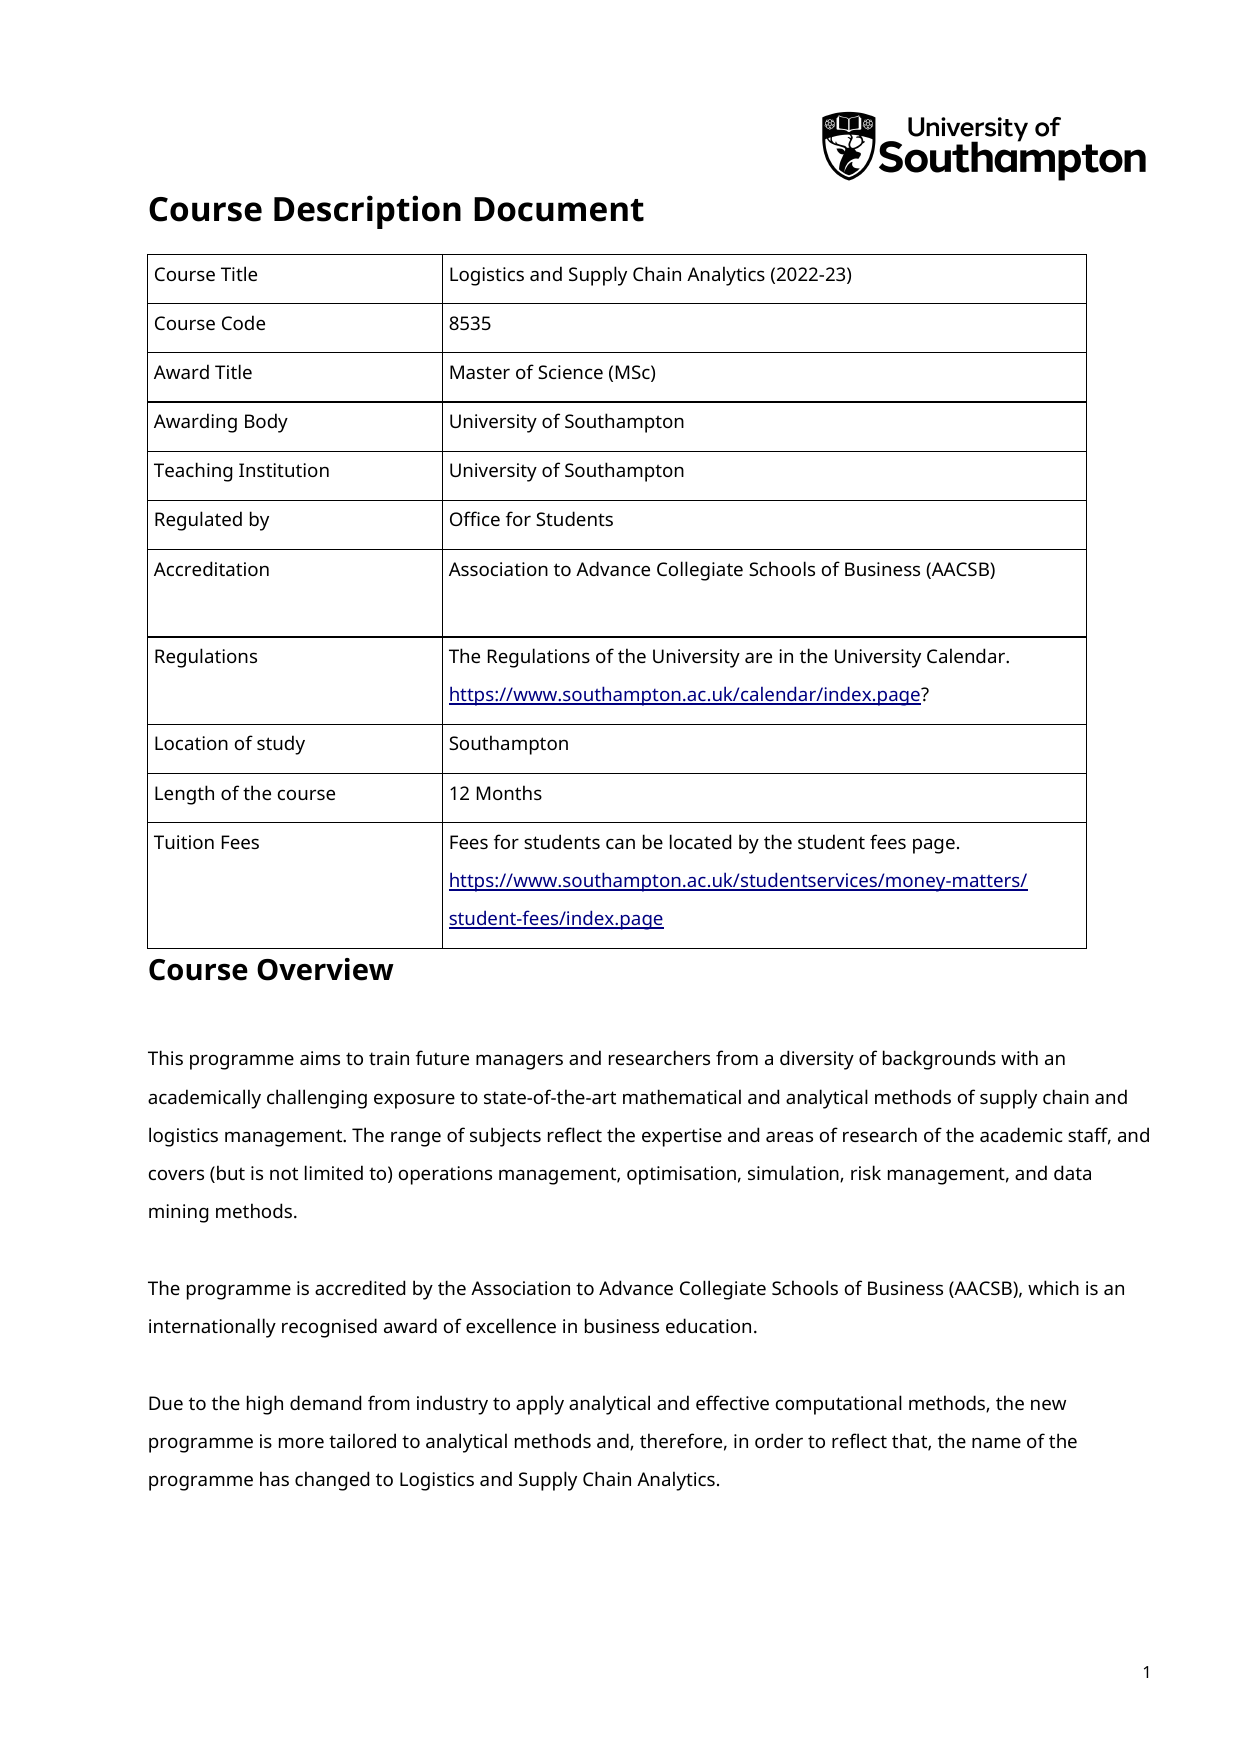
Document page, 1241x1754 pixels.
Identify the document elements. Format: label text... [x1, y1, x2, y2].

table_cell Southampton [443, 725, 1086, 773]
table_cell Association to Advance Collegiate Schools of Business (AACSB) [443, 550, 1086, 636]
subtitle Course Description Document [148, 186, 1152, 231]
table_cell Office for Students [443, 501, 1086, 549]
table_cell Tuition Fees [148, 823, 442, 948]
table_cell Regulated by [148, 501, 442, 549]
table_cell The Regulations of the University are in the University Calendar. https://www.southampton.ac.uk/calendar/index.page? [443, 638, 1086, 724]
table_cell University of Southampton [443, 452, 1086, 500]
table_header Course Title [148, 255, 442, 303]
table_cell Length of the course [148, 774, 442, 822]
table_header Logistics and Supply Chain Analytics (2022-23) [443, 255, 1086, 303]
table_cell Fees for students can be located by the student fees page. https://www.southampton.ac.uk/studentservices/money-matters/student-fees/index.page [443, 823, 1086, 948]
table_cell Location of study [148, 725, 442, 773]
table_cell Award Title [148, 353, 442, 401]
table_cell Teaching Institution [148, 452, 442, 500]
table_cell 8535 [443, 304, 1086, 352]
subtitle Course Overview [148, 949, 1152, 988]
table_cell Awarding Body [148, 403, 442, 451]
table_cell 12 Months [443, 774, 1086, 822]
table_cell Course Code [148, 304, 442, 352]
table_cell Master of Science (MSc) [443, 353, 1086, 401]
table_cell University of Southampton [443, 403, 1086, 451]
text This programme aims to train future managers and researchers from a diversity of backgrounds with an academically challenging exposure to state-of-the-art mathematical and analytical methods of supply chain and logistics management. The range of subjects reflect the expertise and areas of research of the academic staff, and covers (but is not limited to) operations management, optimisation, simulation, risk management, and data mining methods. The programme is accredited by the Association to Advance Collegiate Schools of Business (AACSB), which is an internationally recognised award of excellence in business education. Due to the high demand from industry to apply analytical and effective computational methods, the new programme is more tailored to analytical methods and, therefore, in order to reflect that, the name of the programme has changed to Logistics and Supply Chain Analytics. [148, 1046, 1152, 1492]
table_cell Accreditation [148, 550, 442, 636]
table_cell Regulations [148, 638, 442, 724]
